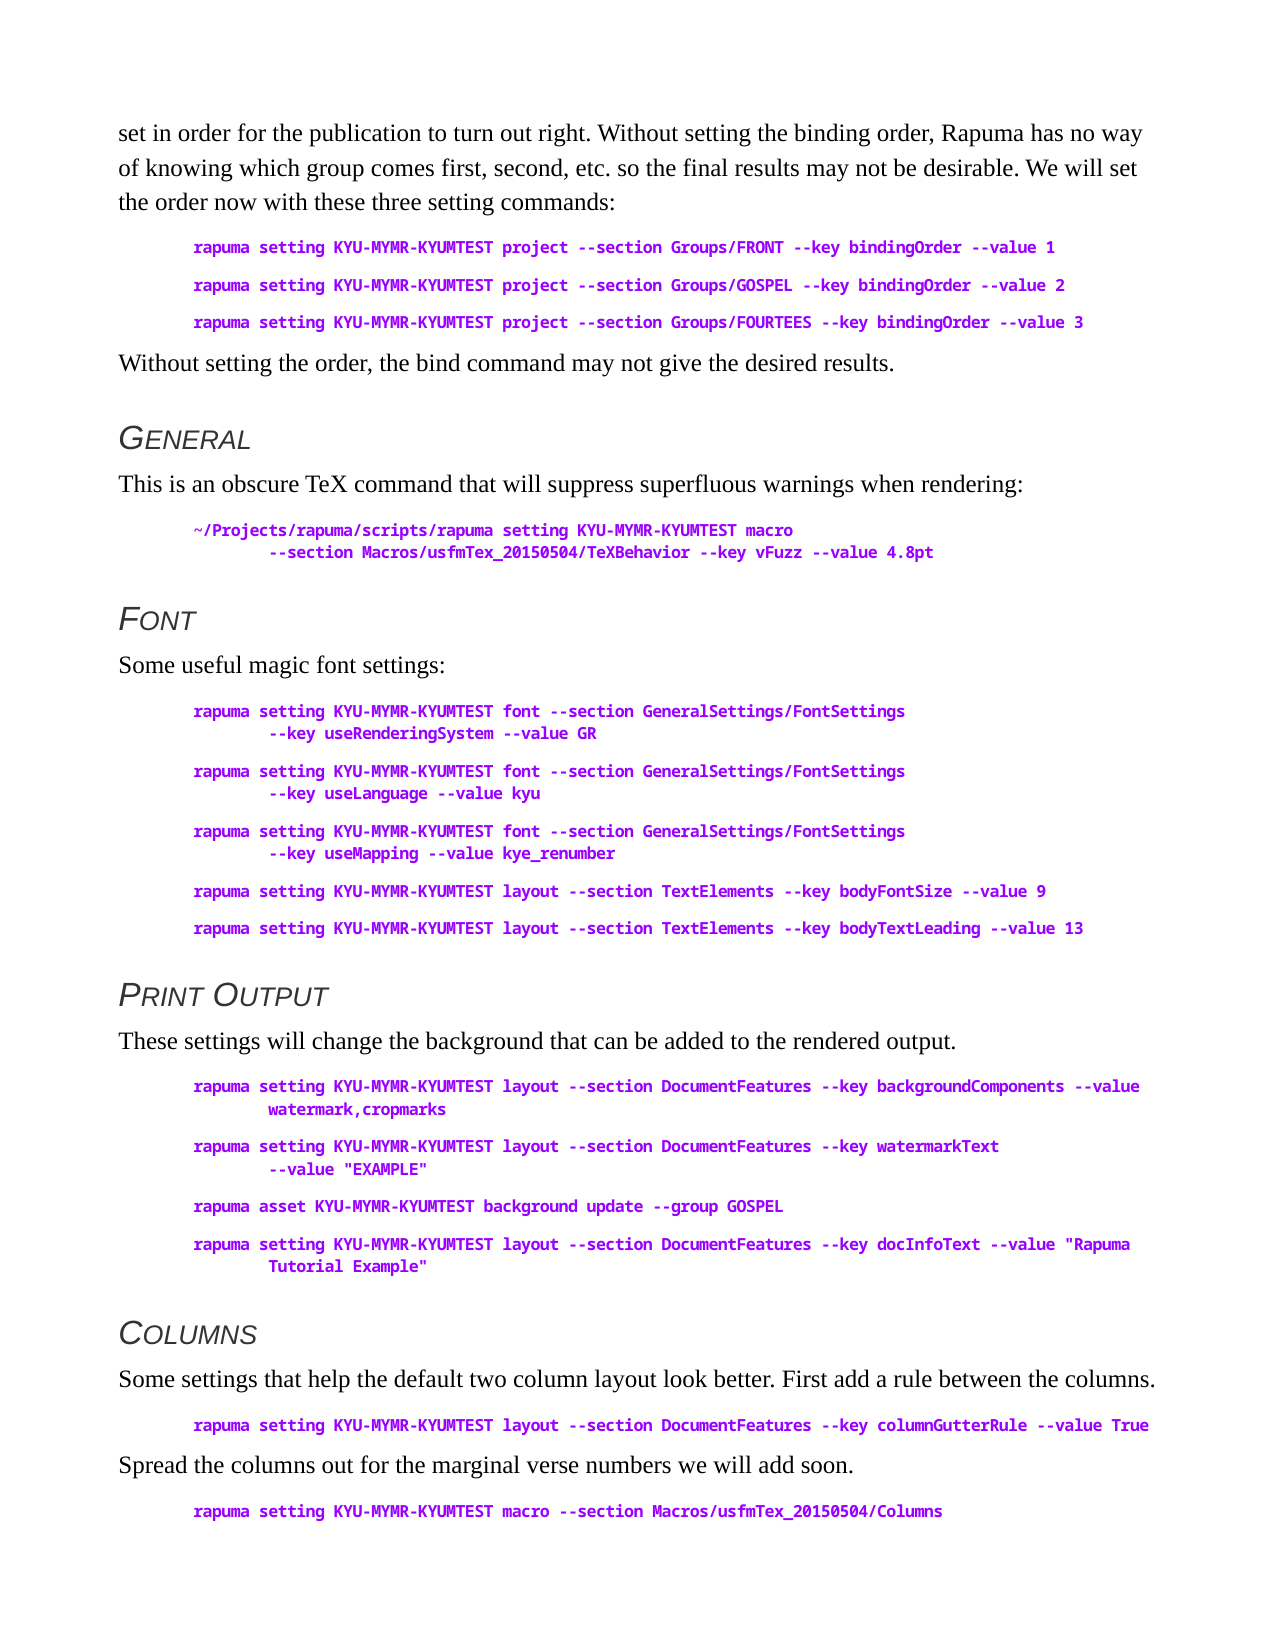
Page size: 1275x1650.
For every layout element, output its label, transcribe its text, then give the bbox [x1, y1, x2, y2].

text ~/Projects/rapuma/scripts/rapuma setting KYU-MYMR-KYUMTEST macro --section Macros/usfmTex_20150504/TeXBehavior --key vFuzz --value 4.8pt [193, 518, 1157, 563]
text Some settings that help the default two column layout look better. First add a rule between the columns. [118, 1364, 1157, 1393]
text Without setting the order, the bind command may not give the desired results. [118, 348, 1157, 377]
subtitle Font [118, 599, 1157, 638]
text Some useful magic font settings: [118, 650, 1157, 679]
text Spread the columns out for the marginal verse numbers we will add soon. [118, 1450, 1157, 1479]
subtitle Print Output [118, 974, 1157, 1013]
text rapuma setting KYU-MYMR-KYUMTEST project --section Groups/GOSPEL --key bindingOrder --value 2 [193, 273, 1157, 296]
text rapuma setting KYU-MYMR-KYUMTEST layout --section TextElements --key bodyTextLeading --value 13 [193, 916, 1157, 939]
text rapuma setting KYU-MYMR-KYUMTEST project --section Groups/FRONT --key bindingOrder --value 1 [193, 236, 1157, 259]
text set in order for the publication to turn out right. Without setting the binding order, Rapuma has no way of knowing which group comes first, second, etc. so the final results may not be desirable. We will set the order now with these three setting commands: [118, 118, 1157, 216]
text rapuma setting KYU-MYMR-KYUMTEST macro --section Macros/usfmTex_20150504/Columns [193, 1499, 1157, 1522]
text rapuma setting KYU-MYMR-KYUMTEST layout --section TextElements --key bodyFontSize --value 9 [193, 879, 1157, 902]
text rapuma setting KYU-MYMR-KYUMTEST font --section GeneralSettings/FontSettings --key useMapping --value kye_renumber [193, 819, 1157, 864]
subtitle General [118, 418, 1157, 457]
text rapuma setting KYU-MYMR-KYUMTEST layout --section DocumentFeatures --key watermarkText --value "EXAMPLE" [193, 1135, 1157, 1180]
text rapuma setting KYU-MYMR-KYUMTEST layout --section DocumentFeatures --key columnGutterRule --value True [193, 1413, 1157, 1436]
text rapuma setting KYU-MYMR-KYUMTEST project --section Groups/FOURTEES --key bindingOrder --value 3 [193, 311, 1157, 333]
text These settings will change the background that can be added to the rendered output. [118, 1026, 1157, 1054]
subtitle Columns [118, 1313, 1157, 1352]
text rapuma setting KYU-MYMR-KYUMTEST font --section GeneralSettings/FontSettings --key useLanguage --value kyu [193, 759, 1157, 804]
text rapuma asset KYU-MYMR-KYUMTEST background update --group GOSPEL [193, 1195, 1157, 1217]
text rapuma setting KYU-MYMR-KYUMTEST layout --section DocumentFeatures --key backgroundComponents --value watermark,cropmarks [193, 1075, 1157, 1120]
text rapuma setting KYU-MYMR-KYUMTEST font --section GeneralSettings/FontSettings --key useRenderingSystem --value GR [193, 699, 1157, 744]
text rapuma setting KYU-MYMR-KYUMTEST layout --section DocumentFeatures --key docInfoText --value "Rapuma Tutorial Example" [193, 1232, 1157, 1277]
text This is an obscure TeX command that will suppress superfluous warnings when rendering: [118, 469, 1157, 498]
